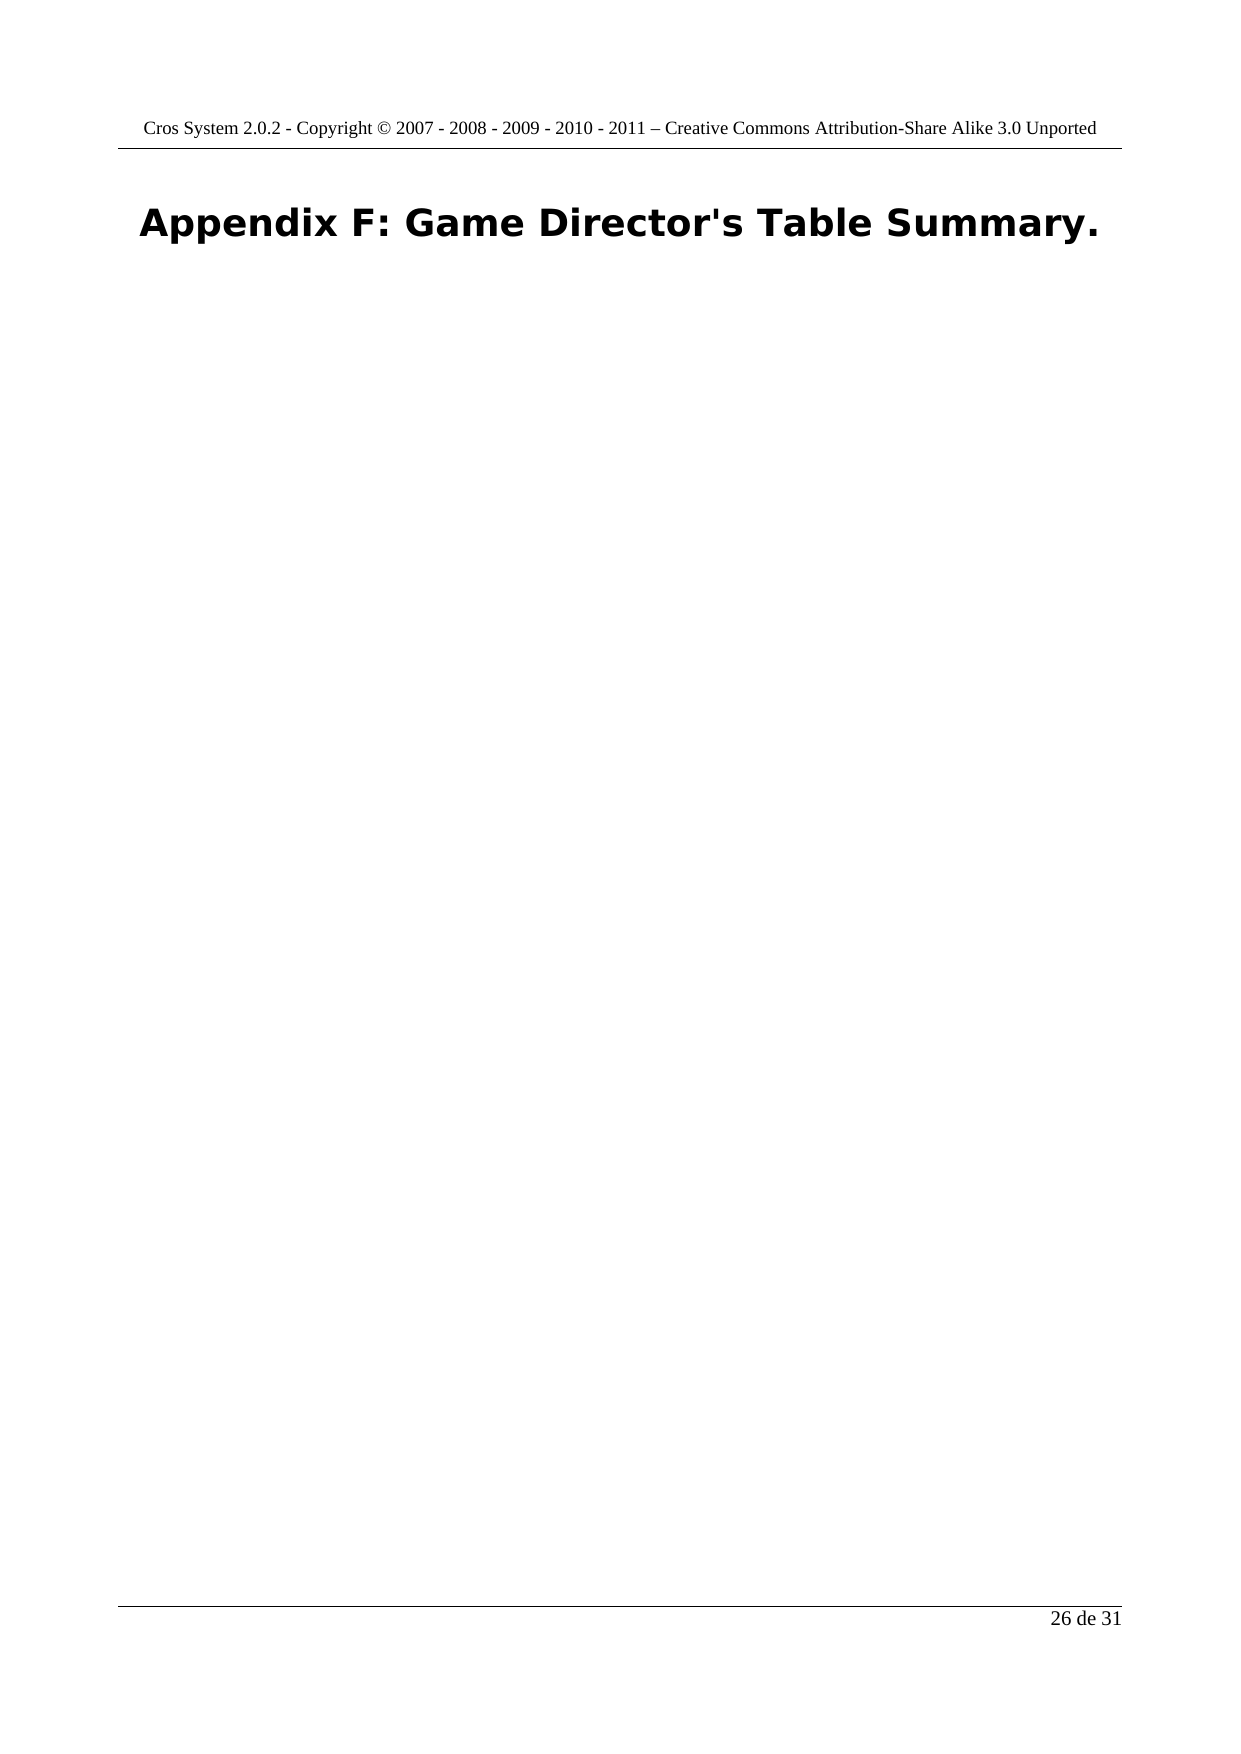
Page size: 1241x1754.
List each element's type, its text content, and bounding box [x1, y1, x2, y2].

subtitle Appendix F: Game Director's Table Summary. [118, 202, 1122, 246]
